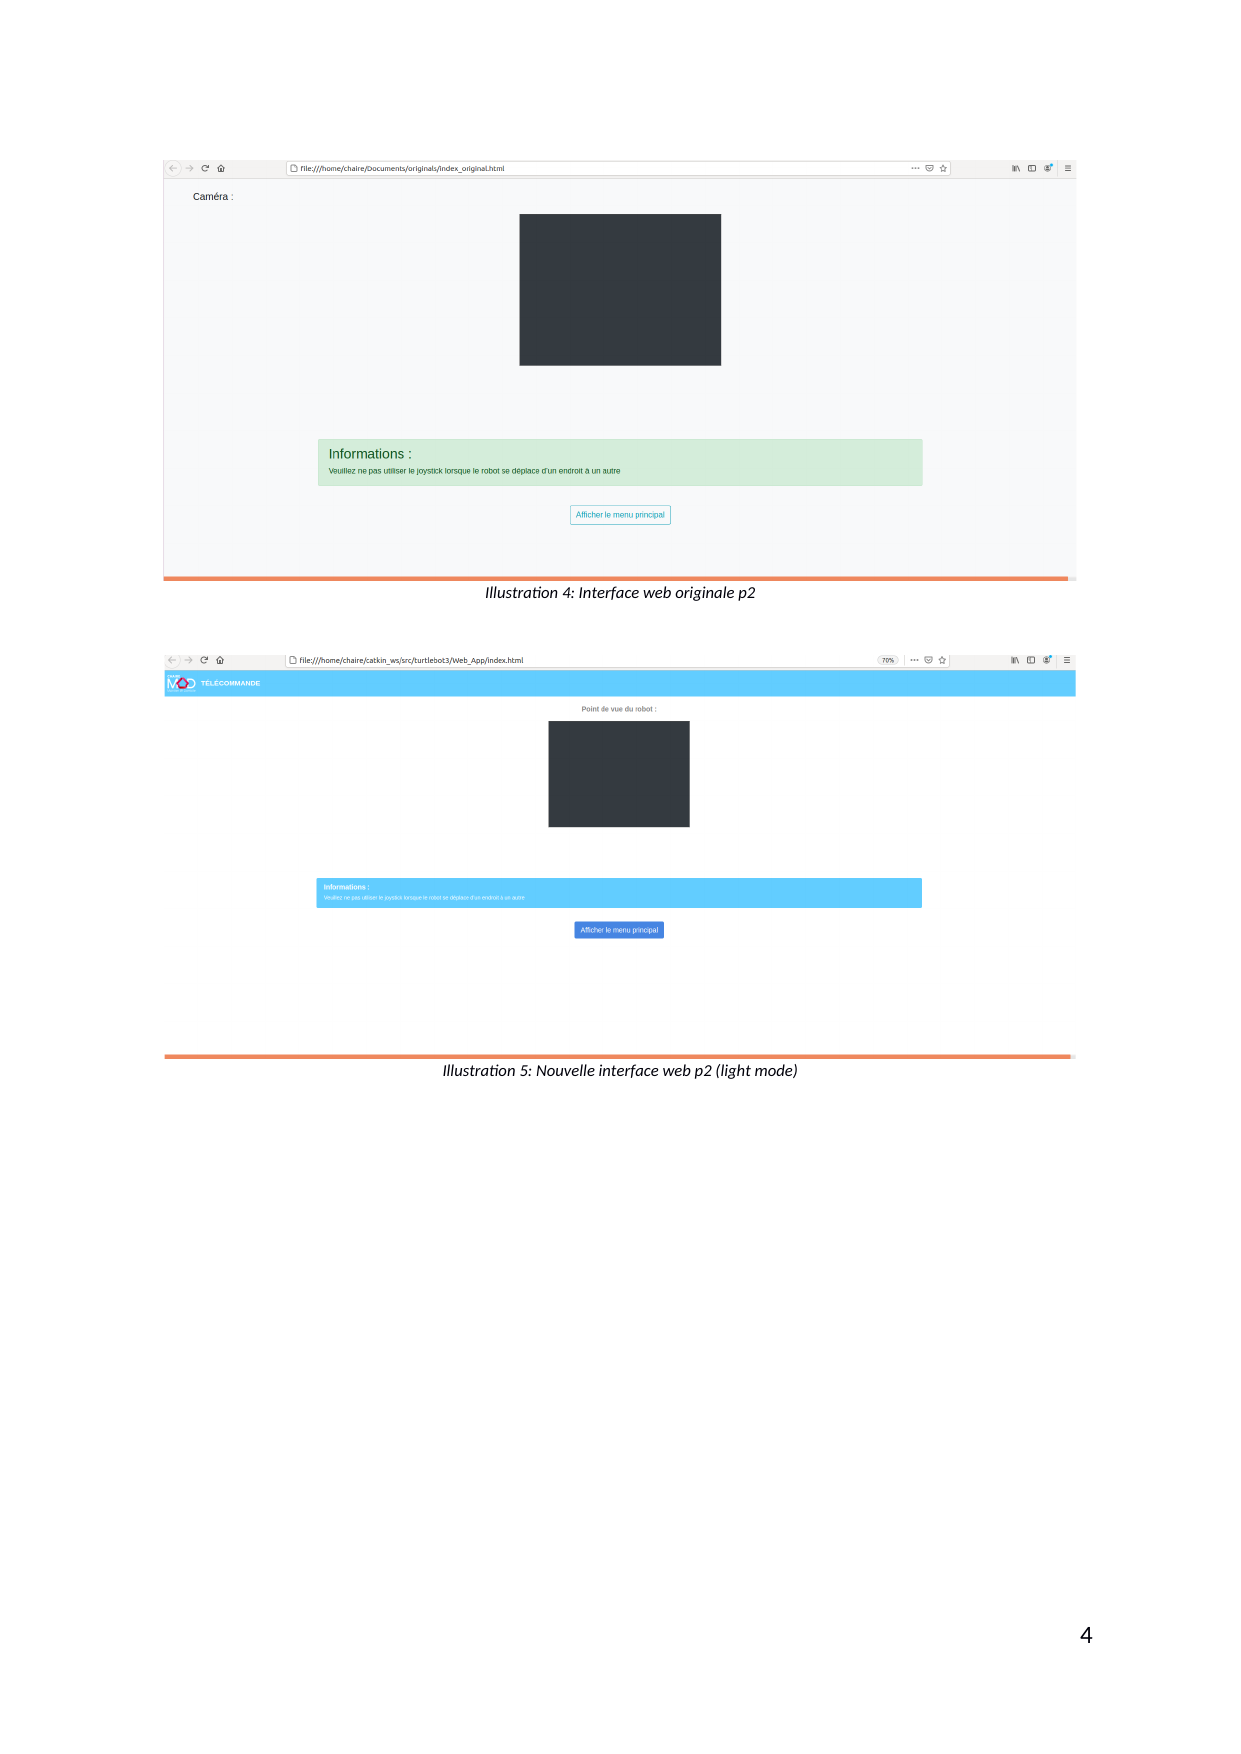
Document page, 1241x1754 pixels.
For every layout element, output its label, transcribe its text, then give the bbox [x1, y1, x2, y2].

text Illustration 4: Interface web originale p2 [164, 581, 1077, 602]
picture [164, 655, 1076, 1059]
picture [163, 160, 1077, 581]
text Illustration 5: Nouvelle interface web p2 (light mode) [164, 1059, 1076, 1081]
